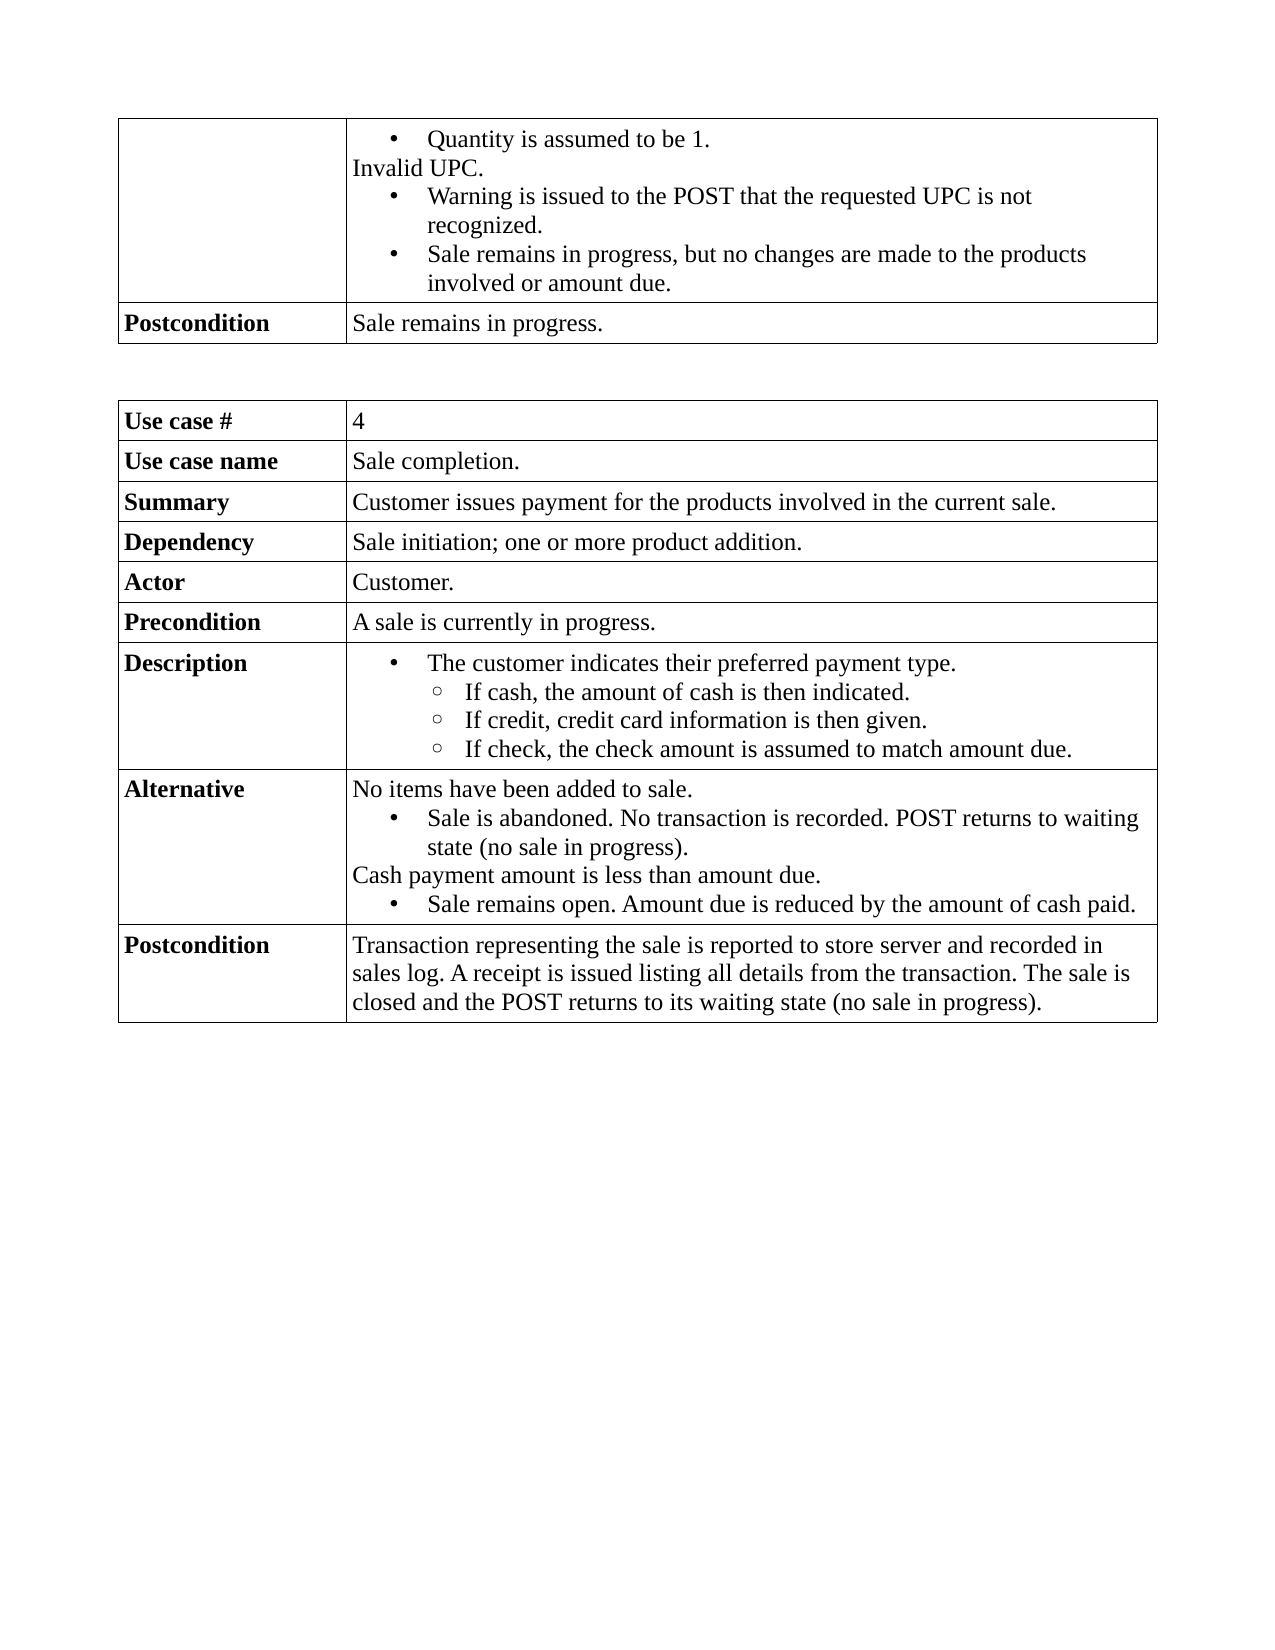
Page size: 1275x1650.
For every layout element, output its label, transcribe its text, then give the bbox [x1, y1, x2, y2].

table_cell Dependency [119, 522, 346, 561]
table_cell Actor [119, 562, 346, 602]
table_cell Transaction representing the sale is reported to store server and recorded in sales log. A receipt is issued listing all details from the transaction. The sale is closed and the POST returns to its waiting state (no sale in progress). [347, 925, 1157, 1022]
table_cell [119, 119, 346, 302]
table_cell Summary [119, 482, 346, 521]
table_cell Sale initiation; one or more product addition. [347, 522, 1157, 561]
table_cell Sale completion. [347, 441, 1157, 481]
table_cell Customer. [347, 562, 1157, 602]
table_cell Sale remains in progress. [347, 303, 1157, 342]
table_cell No quantity specified. Quantity is assumed to be 1. Invalid UPC. Warning is issued to the POST that the requested UPC is not recognized. Sale remains in progress, but no changes are made to the products involved or amount due. [347, 119, 1157, 302]
table_cell Precondition [119, 603, 346, 642]
table_cell Postcondition [119, 303, 346, 342]
table_header 4 [347, 401, 1157, 440]
table_cell Use case name [119, 441, 346, 481]
table_cell The customer indicates their preferred payment type. If cash, the amount of cash is then indicated. If credit, credit card information is then given. If check, the check amount is assumed to match amount due. [347, 643, 1157, 768]
table_cell Description [119, 643, 346, 768]
table_cell Customer issues payment for the products involved in the current sale. [347, 482, 1157, 521]
table_cell A sale is currently in progress. [347, 603, 1157, 642]
table_cell Postcondition [119, 925, 346, 1022]
table_header Use case # [119, 401, 346, 440]
table_cell Alternative [119, 770, 346, 924]
table_cell No items have been added to sale. Sale is abandoned. No transaction is recorded. POST returns to waiting state (no sale in progress). Cash payment amount is less than amount due. Sale remains open. Amount due is reduced by the amount of cash paid. [347, 770, 1157, 924]
